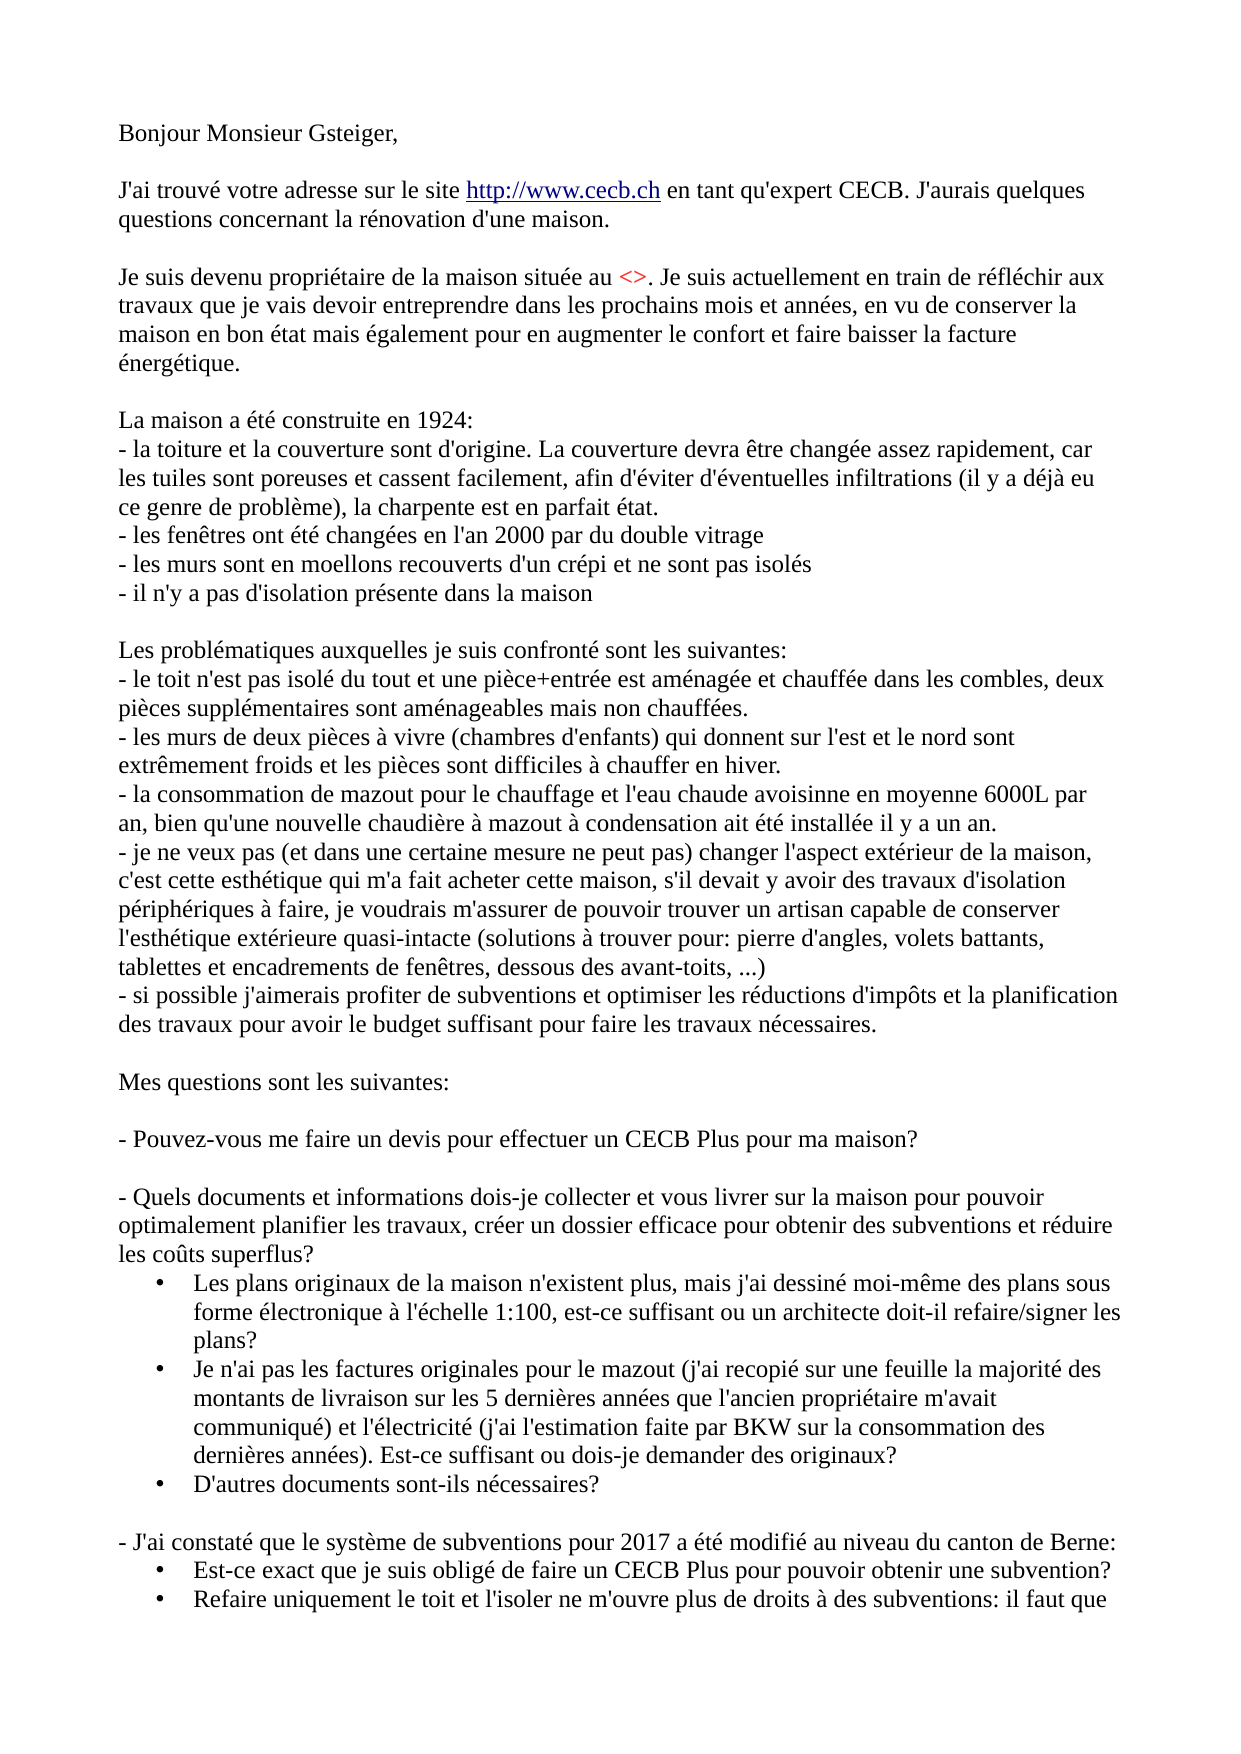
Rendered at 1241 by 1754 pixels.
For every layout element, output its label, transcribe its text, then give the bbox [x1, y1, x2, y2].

text - les murs sont en moellons recouverts d'un crépi et ne sont pas isolés [118, 549, 1122, 578]
list D'autres documents sont-ils nécessaires? [156, 1469, 1122, 1498]
text - Pouvez-vous me faire un devis pour effectuer un CECB Plus pour ma maison? [118, 1124, 1122, 1153]
text - J'ai constaté que le système de subventions pour 2017 a été modifié au niveau du canton de Berne: [118, 1527, 1122, 1556]
list Refaire uniquement le toit et l'isoler ne m'ouvre plus de droits à des subventions: il faut que [156, 1584, 1122, 1613]
text - Quels documents et informations dois-je collecter et vous livrer sur la maison pour pouvoir optimalement planifier les travaux, créer un dossier efficace pour obtenir des subventions et réduire les coûts superflus? [118, 1182, 1122, 1268]
text - la consommation de mazout pour le chauffage et l'eau chaude avoisinne en moyenne 6000L par an, bien qu'une nouvelle chaudière à mazout à condensation ait été installée il y a un an. [118, 779, 1122, 837]
text J'ai trouvé votre adresse sur le site http://www.cecb.ch en tant qu'expert CECB. J'aurais quelques questions concernant la rénovation d'une maison. [118, 176, 1122, 233]
text Les problématiques auxquelles je suis confronté sont les suivantes: [118, 636, 1122, 664]
text Je suis devenu propriétaire de la maison située au <>. Je suis actuellement en train de réfléchir aux travaux que je vais devoir entreprendre dans les prochains mois et années, en vu de conserver la maison en bon état mais également pour en augmenter le confort et faire baisser la facture énergétique. [118, 262, 1122, 377]
text Mes questions sont les suivantes: [118, 1067, 1122, 1096]
list Les plans originaux de la maison n'existent plus, mais j'ai dessiné moi-même des plans sous forme électronique à l'échelle 1:100, est-ce suffisant ou un architecte doit-il refaire/signer les plans? [156, 1268, 1122, 1354]
text - la toiture et la couverture sont d'origine. La couverture devra être changée assez rapidement, car les tuiles sont poreuses et cassent facilement, afin d'éviter d'éventuelles infiltrations (il y a déjà eu ce genre de problème), la charpente est en parfait état. [118, 434, 1122, 521]
text - le toit n'est pas isolé du tout et une pièce+entrée est aménagée et chauffée dans les combles, deux pièces supplémentaires sont aménageables mais non chauffées. [118, 664, 1122, 722]
text - il n'y a pas d'isolation présente dans la maison [118, 578, 1122, 607]
text - les fenêtres ont été changées en l'an 2000 par du double vitrage [118, 521, 1122, 549]
list Je n'ai pas les factures originales pour le mazout (j'ai recopié sur une feuille la majorité des montants de livraison sur les 5 dernières années que l'ancien propriétaire m'avait communiqué) et l'électricité (j'ai l'estimation faite par BKW sur la consommation des dernières années). Est-ce suffisant ou dois-je demander des originaux? [156, 1354, 1122, 1469]
text - si possible j'aimerais profiter de subventions et optimiser les réductions d'impôts et la planification des travaux pour avoir le budget suffisant pour faire les travaux nécessaires. [118, 981, 1122, 1038]
text La maison a été construite en 1924: [118, 406, 1122, 434]
text Bonjour Monsieur Gsteiger, [118, 118, 1122, 147]
list Est-ce exact que je suis obligé de faire un CECB Plus pour pouvoir obtenir une subvention? [156, 1556, 1122, 1584]
text - les murs de deux pièces à vivre (chambres d'enfants) qui donnent sur l'est et le nord sont extrêmement froids et les pièces sont difficiles à chauffer en hiver. [118, 722, 1122, 779]
text - je ne veux pas (et dans une certaine mesure ne peut pas) changer l'aspect extérieur de la maison, c'est cette esthétique qui m'a fait acheter cette maison, s'il devait y avoir des travaux d'isolation périphériques à faire, je voudrais m'assurer de pouvoir trouver un artisan capable de conserver l'esthétique extérieure quasi-intacte (solutions à trouver pour: pierre d'angles, volets battants, tablettes et encadrements de fenêtres, dessous des avant-toits, ...) [118, 837, 1122, 981]
